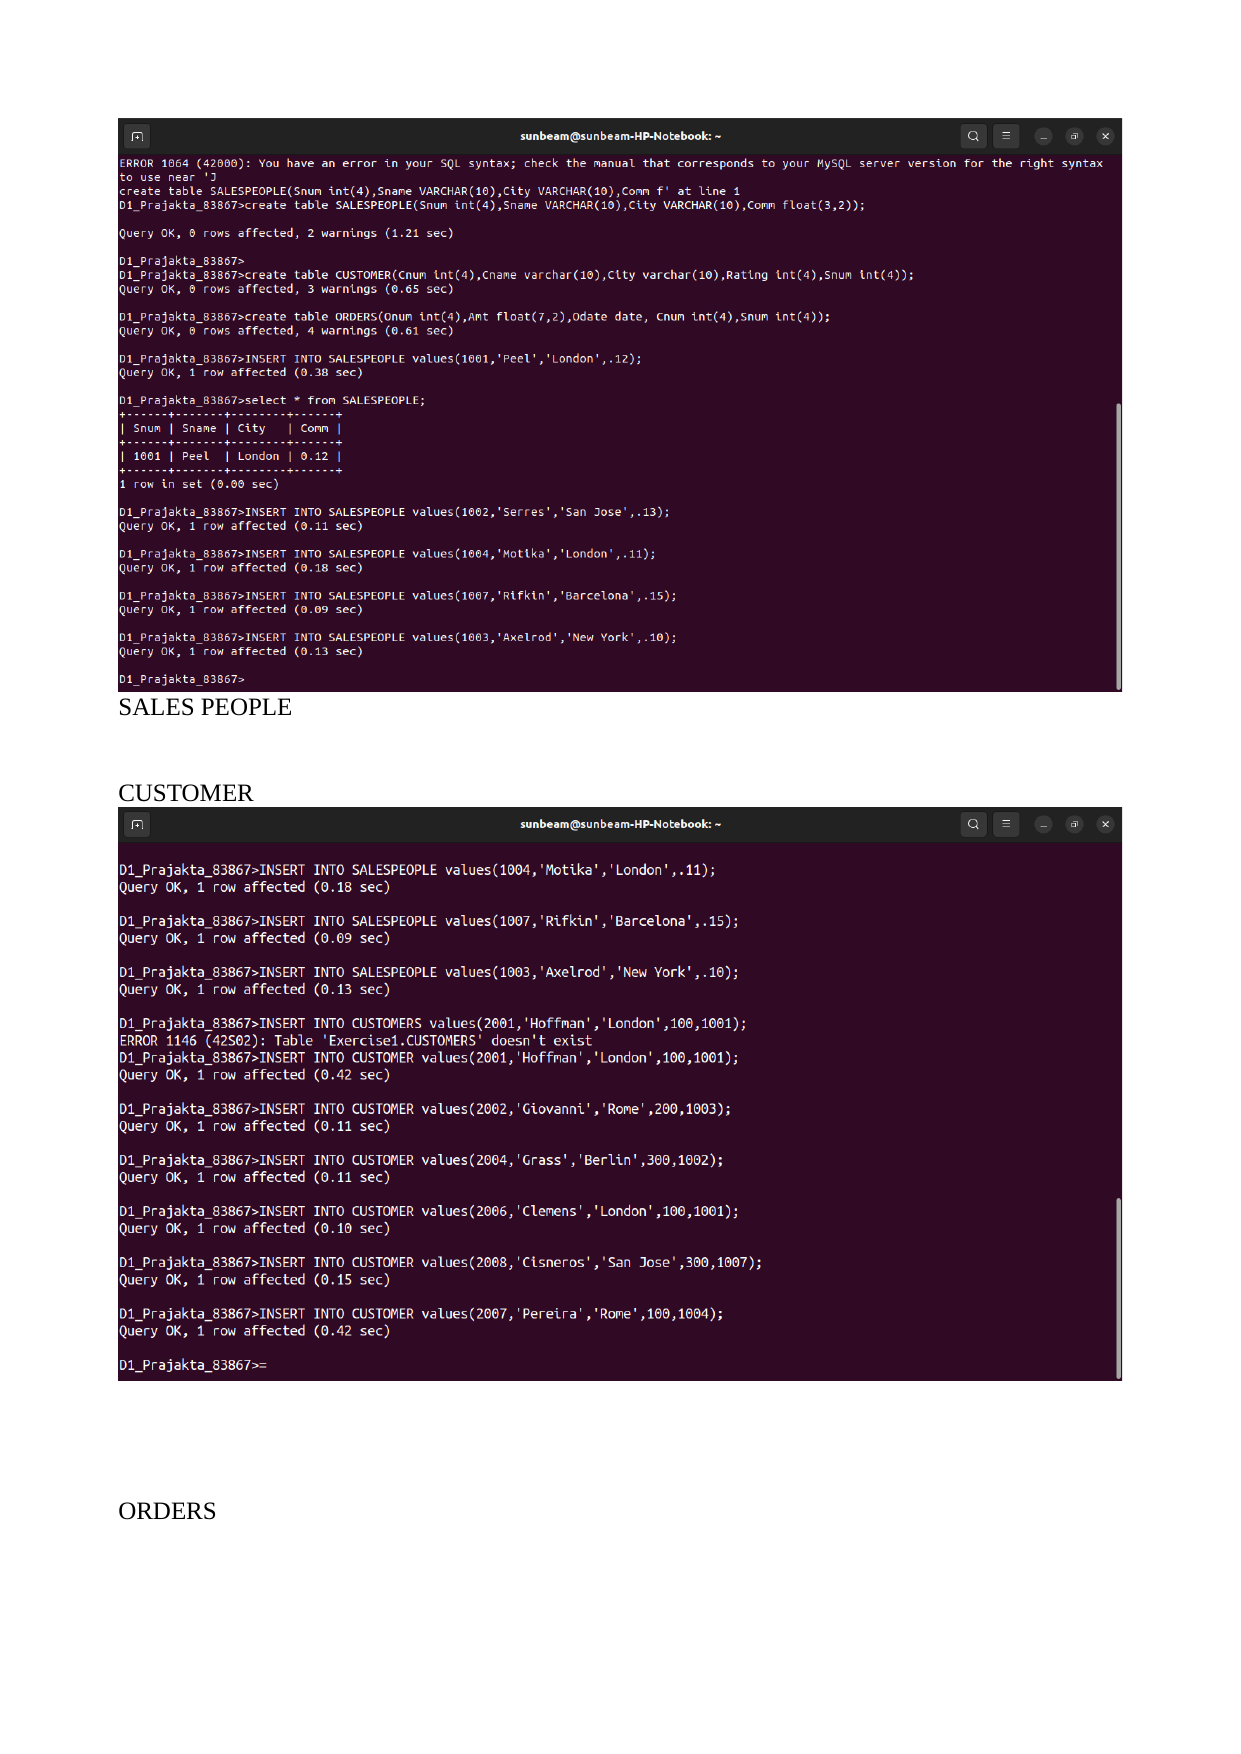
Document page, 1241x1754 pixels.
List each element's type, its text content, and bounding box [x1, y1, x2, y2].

text CUSTOMER [118, 778, 1122, 807]
text ORDERS [118, 1496, 1122, 1525]
picture [118, 807, 1123, 1381]
text SALES PEOPLE [118, 692, 1122, 721]
picture [118, 118, 1123, 692]
